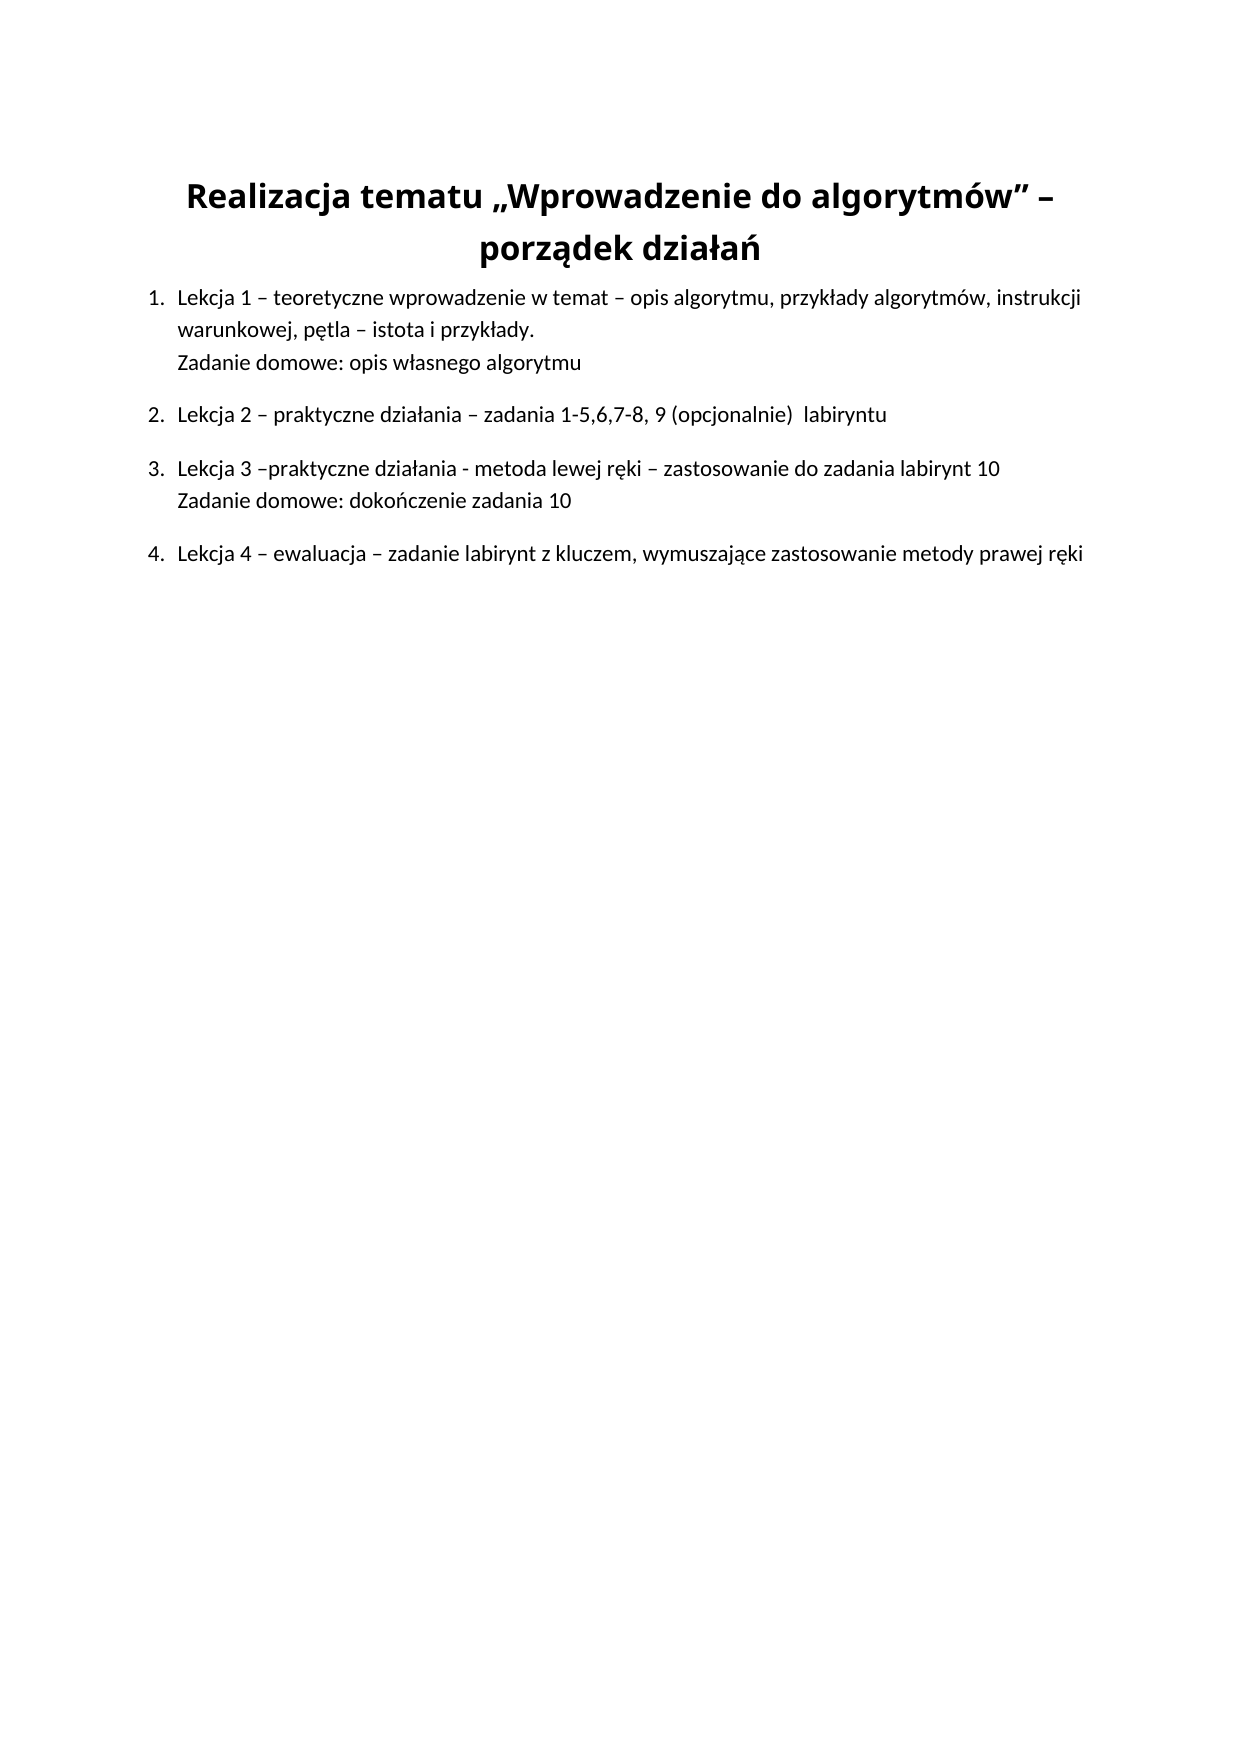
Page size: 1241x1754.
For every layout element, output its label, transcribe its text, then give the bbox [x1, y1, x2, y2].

list Lekcja 1 – teoretyczne wprowadzenie w temat – opis algorytmu, przykłady algorytmów, instrukcji warunkowej, pętla – istota i przykłady. Zadanie domowe: opis własnego algorytmu [148, 283, 1093, 376]
list Lekcja 4 – ewaluacja – zadanie labirynt z kluczem, wymuszające zastosowanie metody prawej ręki [148, 539, 1093, 567]
list Lekcja 2 – praktyczne działania – zadania 1-5,6,7-8, 9 (opcjonalnie) labiryntu [148, 401, 1093, 429]
list Lekcja 3 –praktyczne działania - metoda lewej ręki – zastosowanie do zadania labirynt 10 Zadanie domowe: dokończenie zadania 10 [148, 454, 1093, 514]
subtitle Realizacja tematu „Wprowadzenie do algorytmów” – porządek działań [148, 173, 1093, 270]
